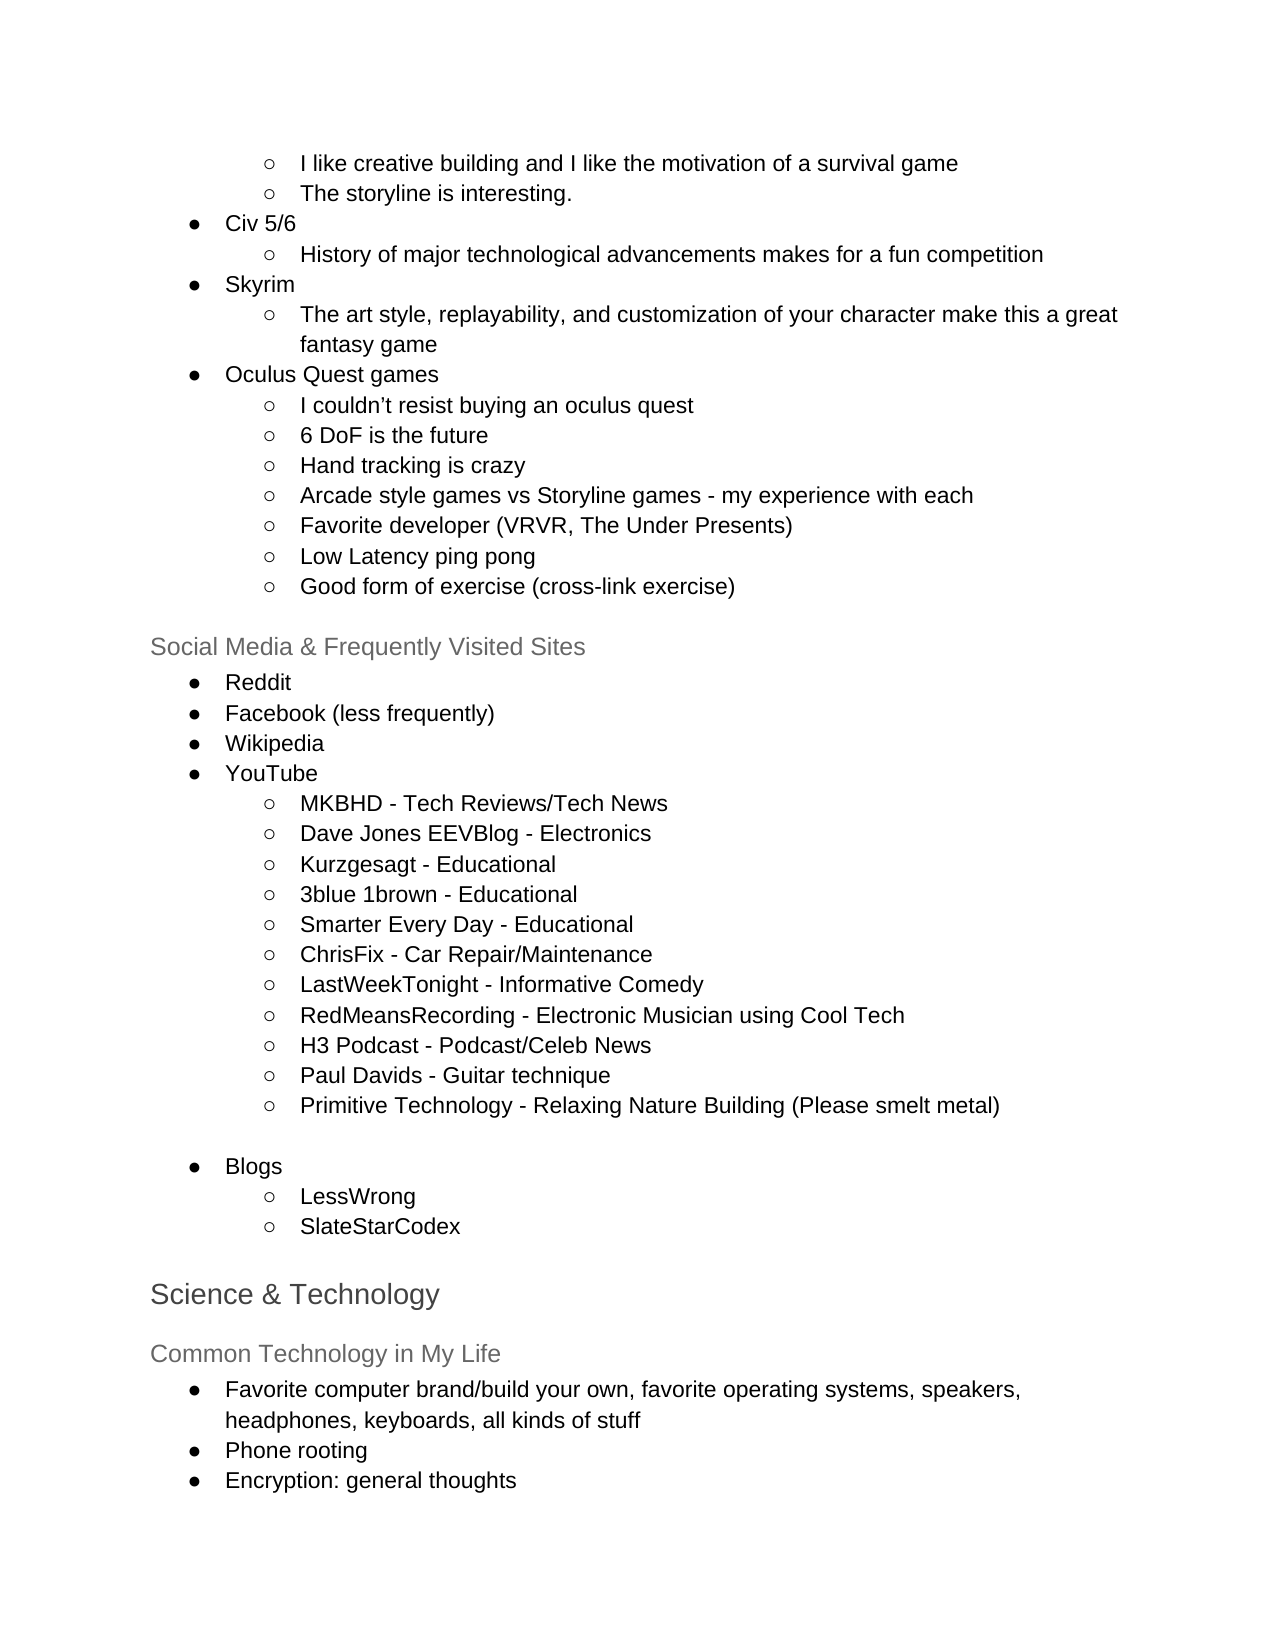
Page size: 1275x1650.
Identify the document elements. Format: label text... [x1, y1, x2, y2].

subtitle Science & Technology [150, 1277, 1125, 1310]
list 3blue 1brown - Educational [262, 881, 1125, 907]
list Low Latency ping pong [262, 543, 1125, 569]
list Arcade style games vs Storyline games - my experience with each [262, 482, 1125, 509]
list YouTube [187, 760, 1125, 786]
list History of major technological advancements makes for a fun competition [262, 241, 1125, 267]
list The storyline is interesting. [262, 180, 1125, 207]
list I like creative building and I like the motivation of a survival game [262, 150, 1125, 176]
list ChrisFix - Car Repair/Maintenance [262, 941, 1125, 968]
list Phone rooting [187, 1437, 1125, 1463]
list LastWeekTonight - Informative Comedy [262, 971, 1125, 998]
list Blogs [187, 1153, 1125, 1179]
list MKBHD - Tech Reviews/Tech News [262, 790, 1125, 817]
subtitle Common Technology in My Life [150, 1339, 1125, 1368]
list Primitive Technology - Relaxing Nature Building (Please smelt metal) [262, 1092, 1125, 1119]
list RedMeansRecording - Electronic Musician using Cool Tech [262, 1002, 1125, 1028]
list Smarter Every Day - Educational [262, 911, 1125, 937]
list Skyrim [187, 271, 1125, 297]
list Good form of exercise (cross-link exercise) [262, 573, 1125, 599]
list H3 Podcast - Podcast/Celeb News [262, 1032, 1125, 1058]
list Kurzgesagt - Educational [262, 851, 1125, 877]
list SlateStarCodex [262, 1213, 1125, 1239]
list Dave Jones EEVBlog - Electronics [262, 820, 1125, 847]
list Wikipedia [187, 730, 1125, 756]
list The art style, replayability, and customization of your character make this a great fantasy game [262, 301, 1125, 358]
list I couldn’t resist buying an oculus quest [262, 392, 1125, 418]
list Paul Davids - Guitar technique [262, 1062, 1125, 1088]
list Civ 5/6 [187, 210, 1125, 237]
list Favorite computer brand/build your own, favorite operating systems, speakers, headphones, keyboards, all kinds of stuff [187, 1376, 1125, 1433]
list Hand tracking is crazy [262, 452, 1125, 478]
list Reddit [187, 669, 1125, 696]
list LessWrong [262, 1183, 1125, 1209]
list Favorite developer (VRVR, The Under Presents) [262, 512, 1125, 539]
list Facebook (less frequently) [187, 699, 1125, 726]
list Encryption: general thoughts [187, 1467, 1125, 1493]
list 6 DoF is the future [262, 422, 1125, 448]
subtitle Social Media & Frequently Visited Sites [150, 632, 1125, 661]
list Oculus Quest games [187, 361, 1125, 388]
